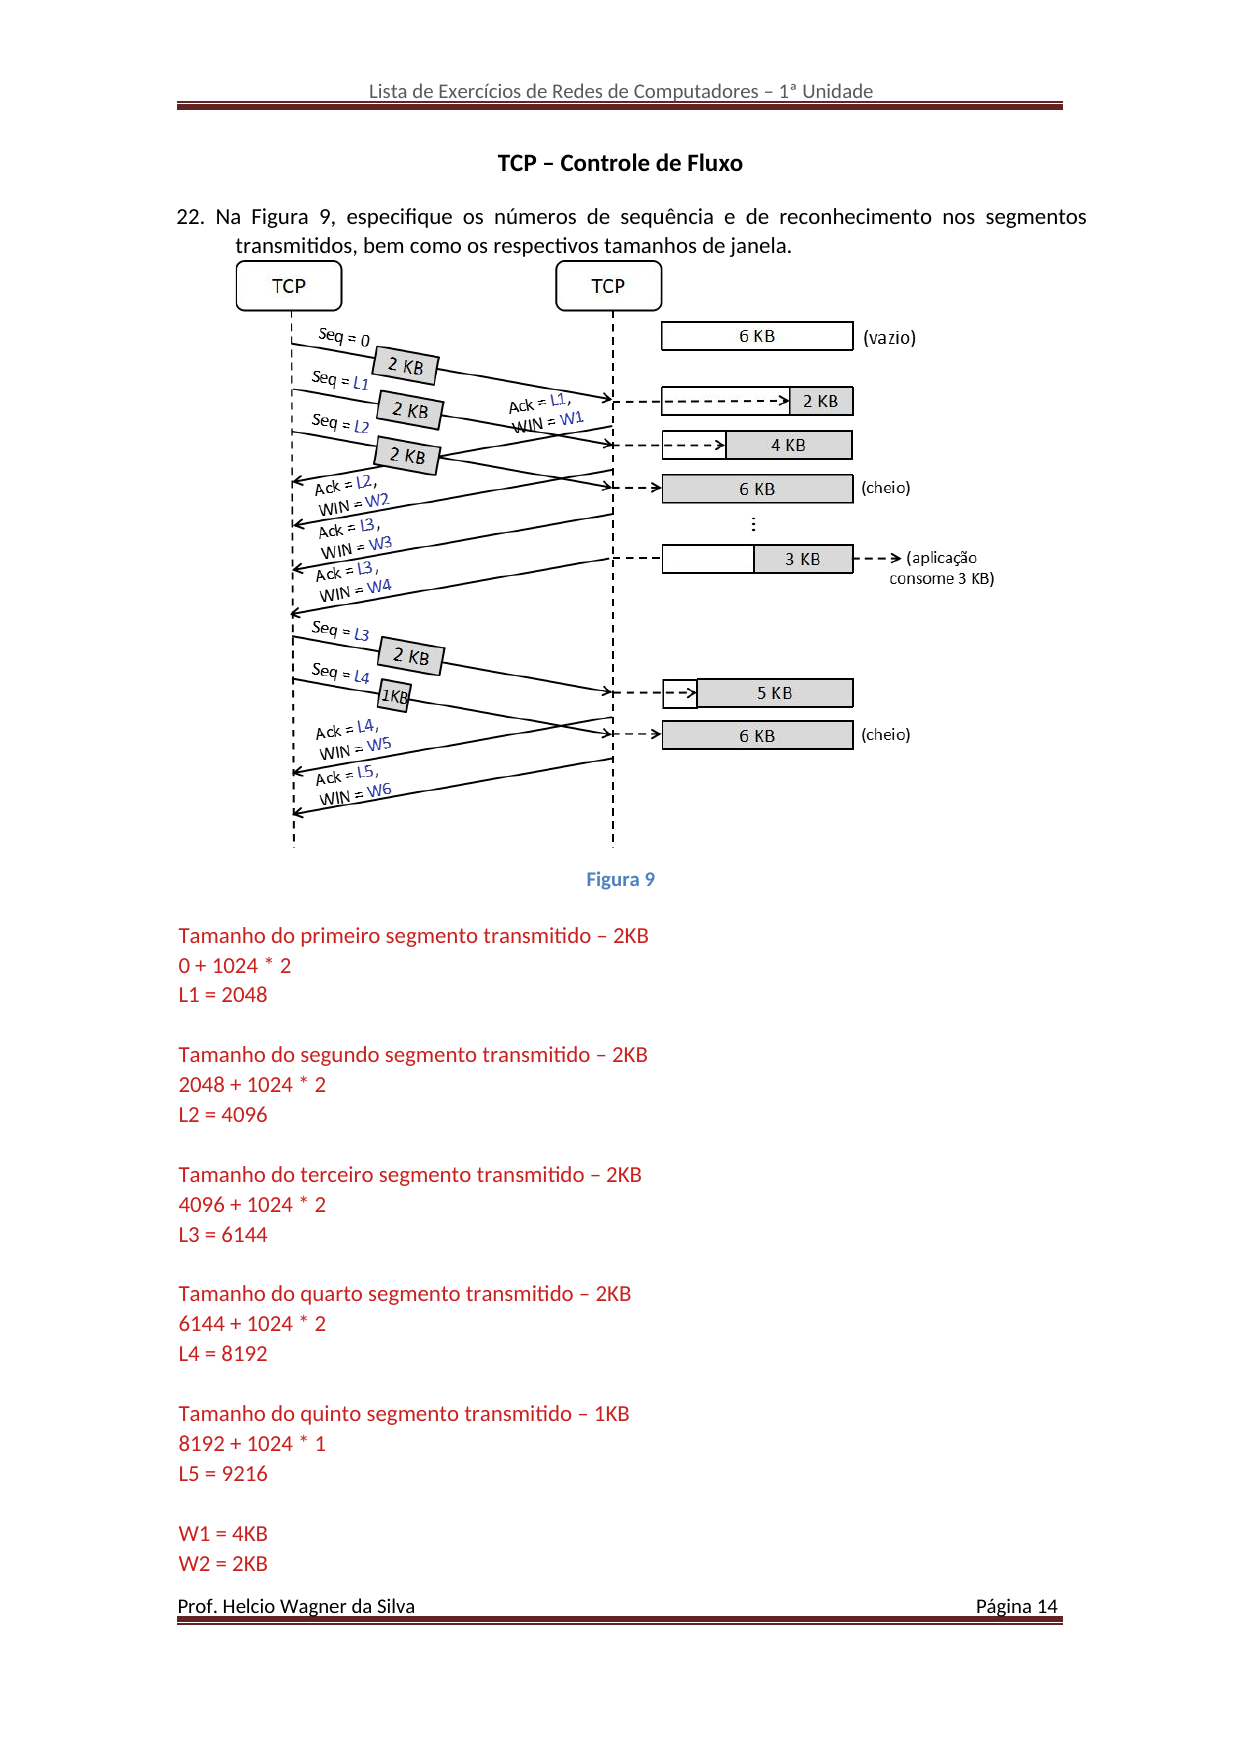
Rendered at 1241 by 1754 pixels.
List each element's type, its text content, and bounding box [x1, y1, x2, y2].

text L1 = 2048 [178, 981, 1063, 1009]
text 0 + 1024 * 2 [178, 951, 1063, 979]
text 4096 + 1024 * 2 [178, 1190, 1063, 1218]
text Tamanho do quarto segmento transmitido – 2KB [178, 1279, 1063, 1308]
text W2 = 2KB [178, 1549, 1063, 1577]
picture [235, 260, 1004, 848]
text L2 = 4096 [178, 1100, 1063, 1128]
text 8192 + 1024 * 1 [178, 1429, 1063, 1457]
text W1 = 4KB [178, 1519, 1063, 1547]
text Tamanho do quinto segmento transmitido – 1KB [178, 1399, 1063, 1427]
text 22. Na Figura 9, especifique os números de sequência e de reconhecimento nos segmentos transmitidos, bem como os respectivos tamanhos de janela. [176, 202, 1088, 259]
text L3 = 6144 [178, 1220, 1063, 1248]
text L4 = 8192 [178, 1339, 1063, 1367]
text 6144 + 1024 * 2 [178, 1309, 1063, 1337]
text Tamanho do segundo segmento transmitido – 2KB [178, 1040, 1063, 1068]
text Tamanho do terceiro segmento transmitido – 2KB [178, 1160, 1063, 1188]
text 2048 + 1024 * 2 [178, 1070, 1063, 1098]
text Figura 9 [178, 867, 1063, 892]
text L5 = 9216 [178, 1459, 1063, 1487]
text Tamanho do primeiro segmento transmitido – 2KB [178, 921, 1063, 949]
subtitle TCP – Controle de Fluxo [177, 147, 1064, 178]
